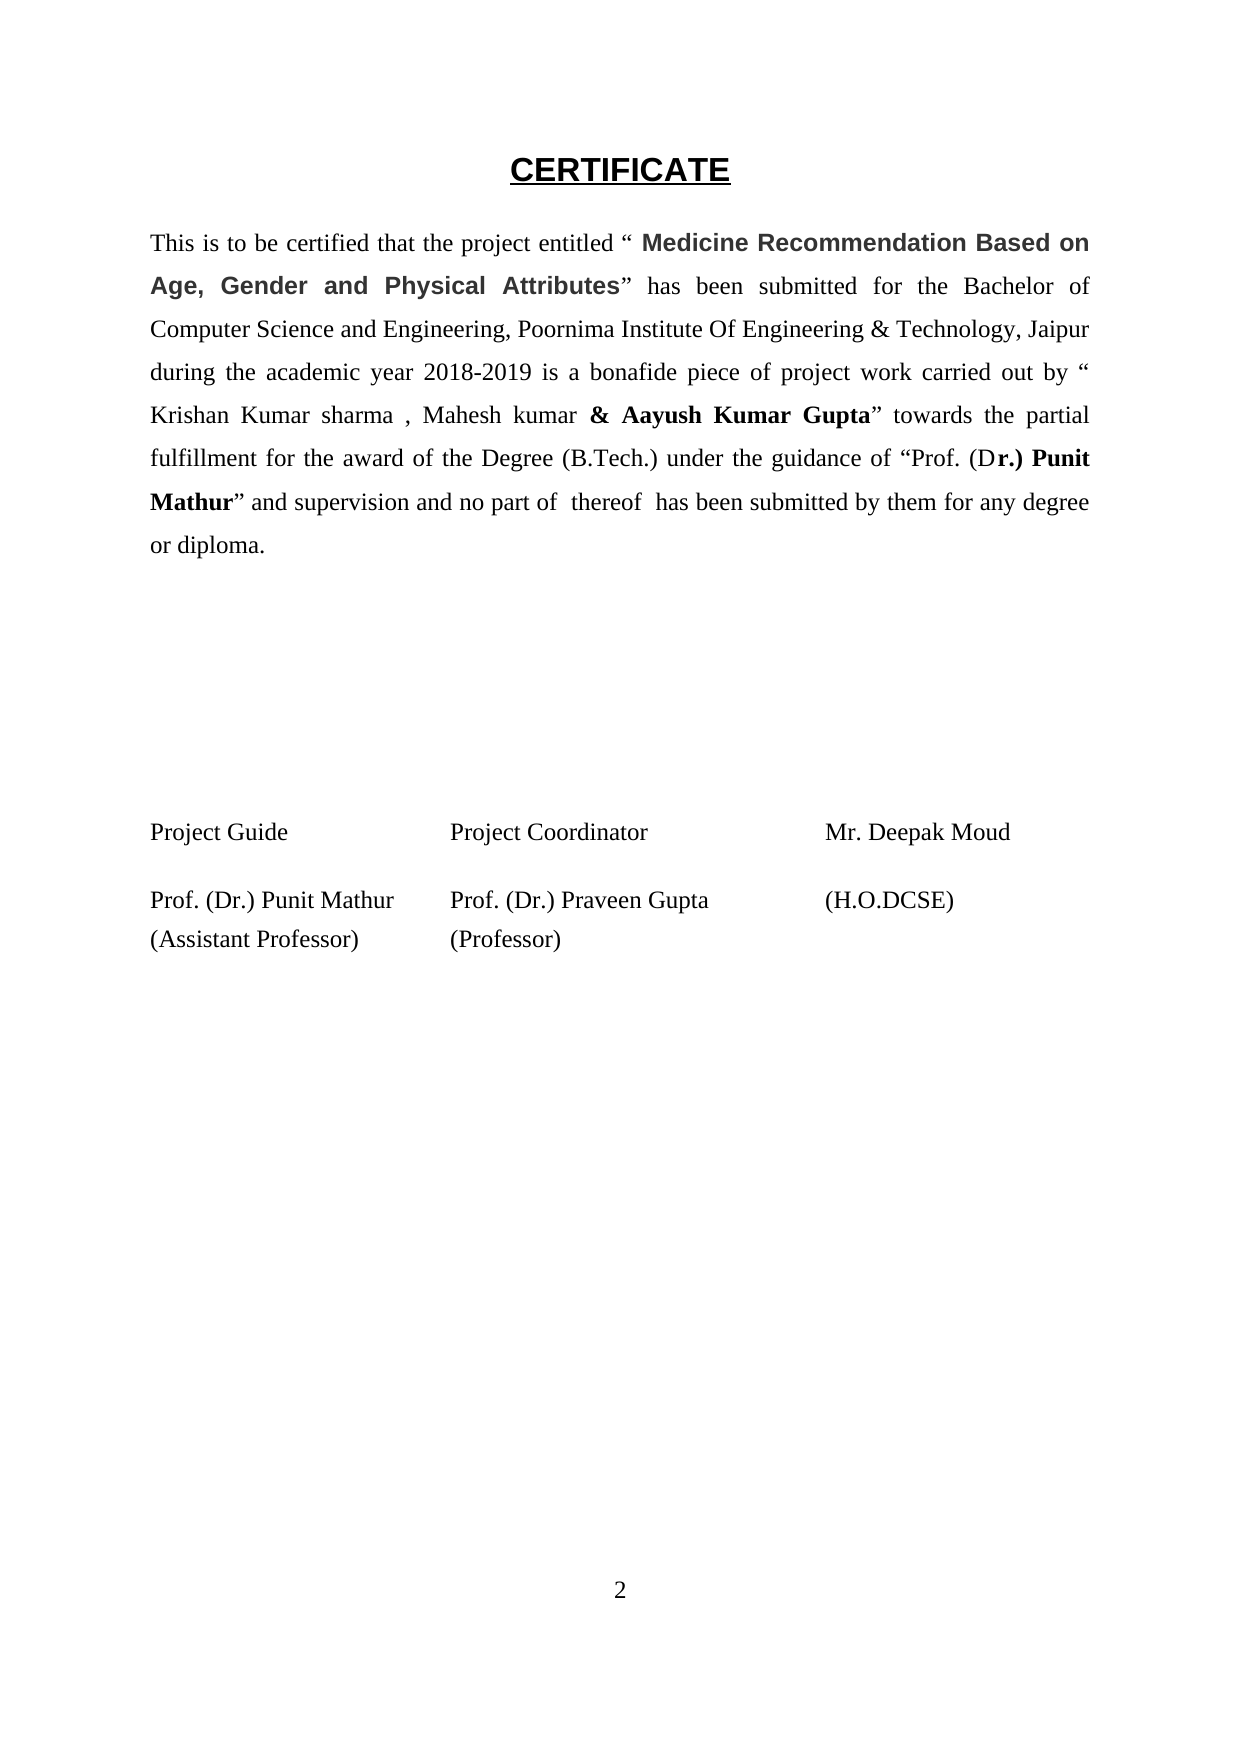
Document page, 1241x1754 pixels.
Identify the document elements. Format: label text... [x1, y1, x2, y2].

text Prof. (Dr.) Punit Mathur Prof. (Dr.) Praveen Gupta (H.O.DCSE) [150, 885, 1090, 914]
text CERTIFICATE [150, 150, 1090, 217]
text (Assistant Professor) (Professor) [150, 924, 1090, 953]
text This is to be certified that the project entitled “ Medicine Recommendation Based on Age, Gender and Physical Attributes” has been submitted for the Bachelor of Computer Science and Engineering, Poornima Institute Of Engineering & Technology, Jaipur during the academic year 2018-2019 is a bonafide piece of project work carried out by “ Krishan Kumar sharma , Mahesh kumar & Aayush Kumar Gupta” towards the partial fulfillment for the award of the Degree (B.Tech.) under the guidance of “Prof. (Dr.) Punit Mathur” and supervision and no part of thereof has been submitted by them for any degree or diploma. [150, 228, 1090, 558]
text Project Guide Project Coordinator Mr. Deepak Moud [150, 817, 1090, 846]
